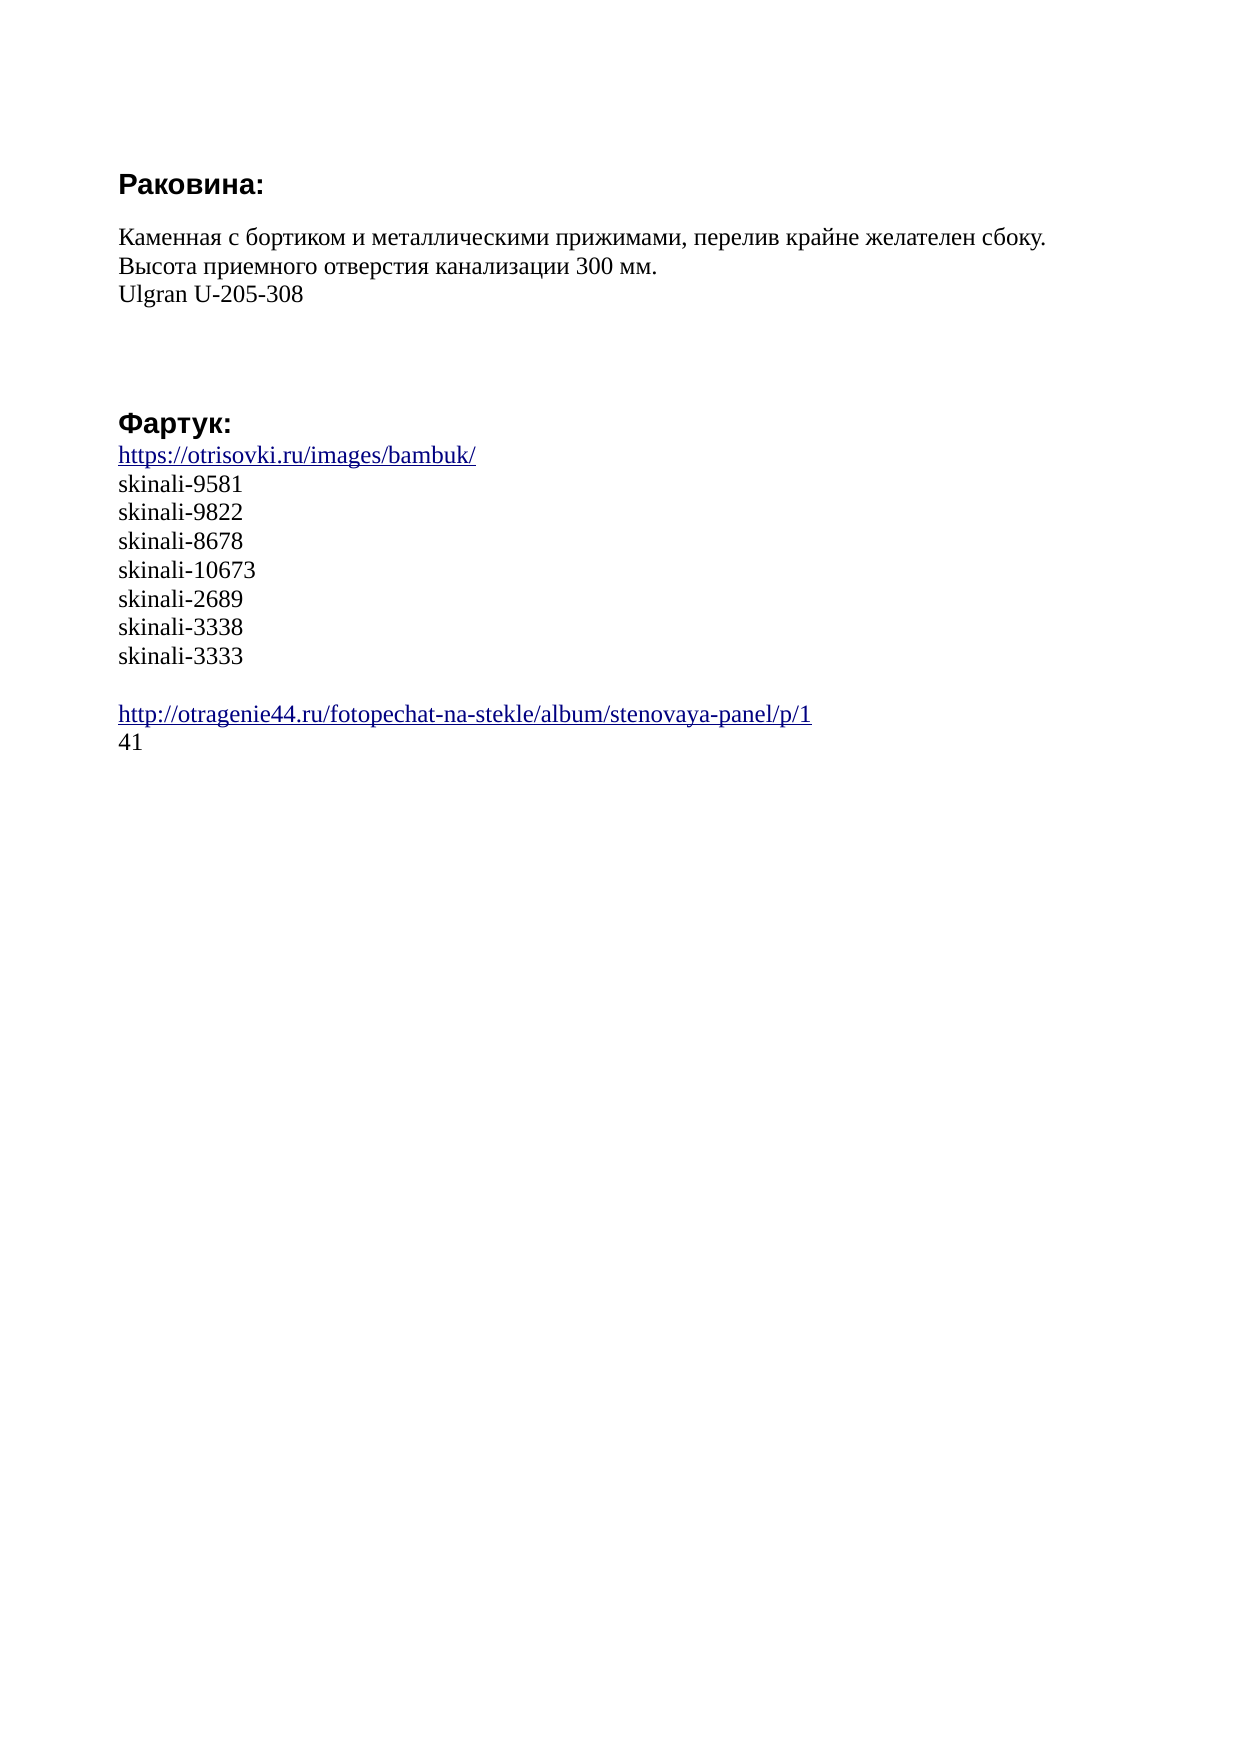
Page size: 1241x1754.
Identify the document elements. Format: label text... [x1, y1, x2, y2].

text Фартук: [118, 406, 1122, 440]
text https://otrisovki.ru/images/bambuk/ [118, 440, 1122, 469]
text skinali-9822 [118, 497, 1122, 526]
text http://otragenie44.ru/fotopechat-na-stekle/album/stenovaya-panel/p/1 [118, 699, 1122, 727]
text skinali-3333 [118, 641, 1122, 670]
text skinali-2689 [118, 584, 1122, 612]
text 41 [118, 727, 1122, 756]
text skinali-10673 [118, 555, 1122, 584]
text skinali-3338 [118, 612, 1122, 641]
text Ulgran U-205-308 [118, 279, 1122, 308]
text skinali-8678 [118, 526, 1122, 555]
text skinali-9581 [118, 469, 1122, 497]
text Раковина: [118, 167, 1122, 201]
text Каменная с бортиком и металлическими прижимами, перелив крайне желателен сбоку. [118, 222, 1122, 251]
text Высота приемного отверстия канализации 300 мм. [118, 251, 1122, 279]
